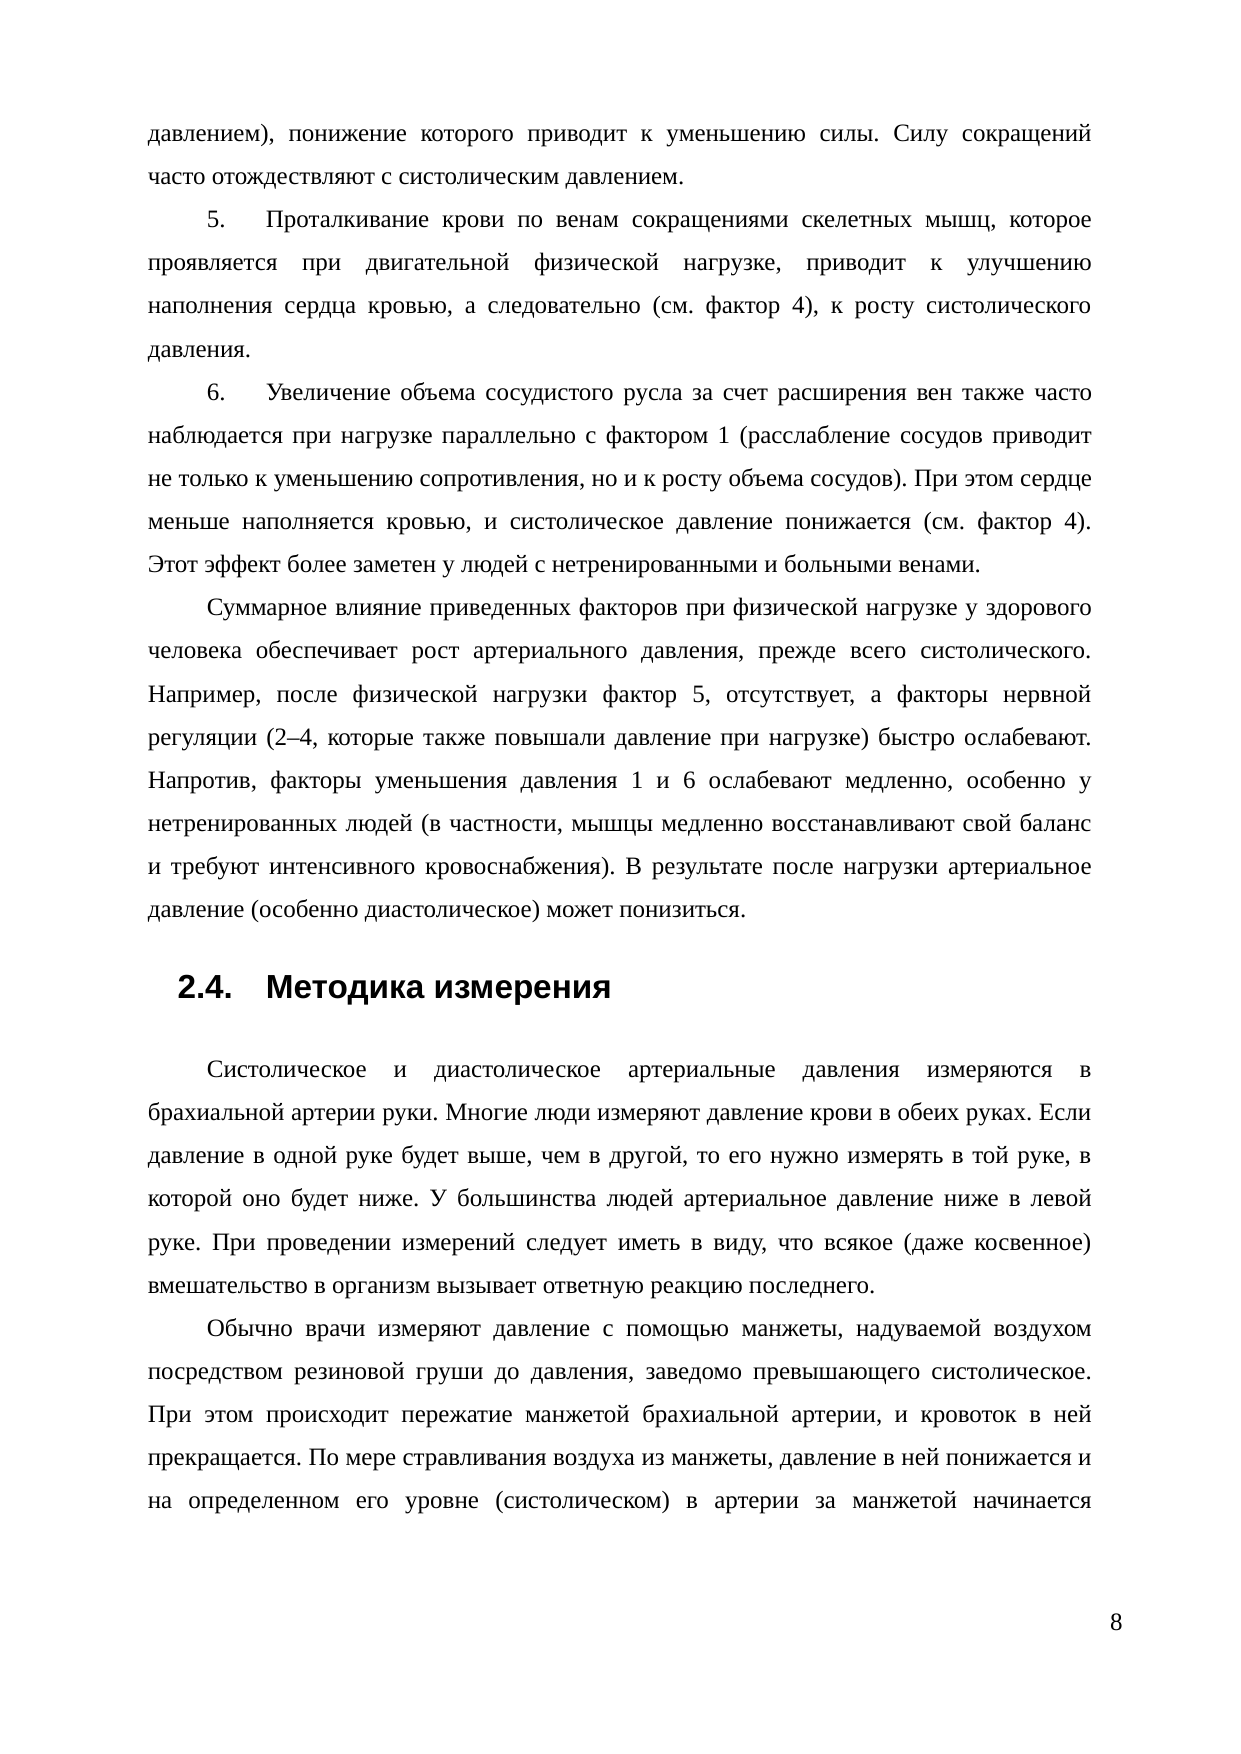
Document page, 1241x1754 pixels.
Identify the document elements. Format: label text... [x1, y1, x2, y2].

text 6. Увеличение объема сосудистого русла за счет расширения вен также часто наблюдается при нагрузке параллельно с фактором 1 (расслабление сосудов приводит не только к уменьшению сопротивления, но и к росту объема сосудов). При этом сердце меньше наполняется кровью, и систолическое давление понижается (см. фактор 4). Этот эффект более заметен у людей с нетренированными и больными венами. [148, 377, 1093, 578]
text Обычно врачи измеряют давление с помощью манжеты, надуваемой воздухом посредством резиновой груши до давления, заведомо превышающего систолическое. При этом происходит пережатие манжетой брахиальной артерии, и кровоток в ней прекращается. По мере стравливания воздуха из манжеты, давление в ней понижается и на определенном его уровне (систолическом) в артерии за манжетой начинается [148, 1313, 1093, 1514]
text 5. Проталкивание крови по венам сокращениями скелетных мышц, которое проявляется при двигательной физической нагрузке, приводит к улучшению наполнения сердца кровью, а следовательно (см. фактор 4), к росту систолического давления. [148, 204, 1093, 362]
text давлением), понижение которого приводит к уменьшению силы. Силу сокращений часто отождествляют с систолическим давлением. [148, 118, 1093, 190]
text Систолическое и диастолическое артериальные давления измеряются в брахиальной артерии руки. Многие люди измеряют давление крови в обеих руках. Если давление в одной руке будет выше, чем в другой, то его нужно измерять в той руке, в которой оно будет ниже. У большинства людей артериальное давление ниже в левой руке. При проведении измерений следует иметь в виду, что всякое (даже косвенное) вмешательство в организм вызывает ответную реакцию последнего. [148, 1054, 1093, 1298]
text Суммарное влияние приведенных факторов при физической нагрузке у здорового человека обеспечивает рост артериального давления, прежде всего систолического. Например, после физической нагрузки фактор 5, отсутствует, а факторы нервной регуляции (2–4, которые также повышали давление при нагрузке) быстро ослабевают. Напротив, факторы уменьшения давления 1 и 6 ослабевают медленно, особенно у нетренированных людей (в частности, мышцы медленно восстанавливают свой баланс и требуют интенсивного кровоснабжения). В результате после нагрузки артериальное давление (особенно диастолическое) может понизиться. [148, 592, 1093, 923]
subtitle Методика измерения [118, 967, 1122, 1005]
